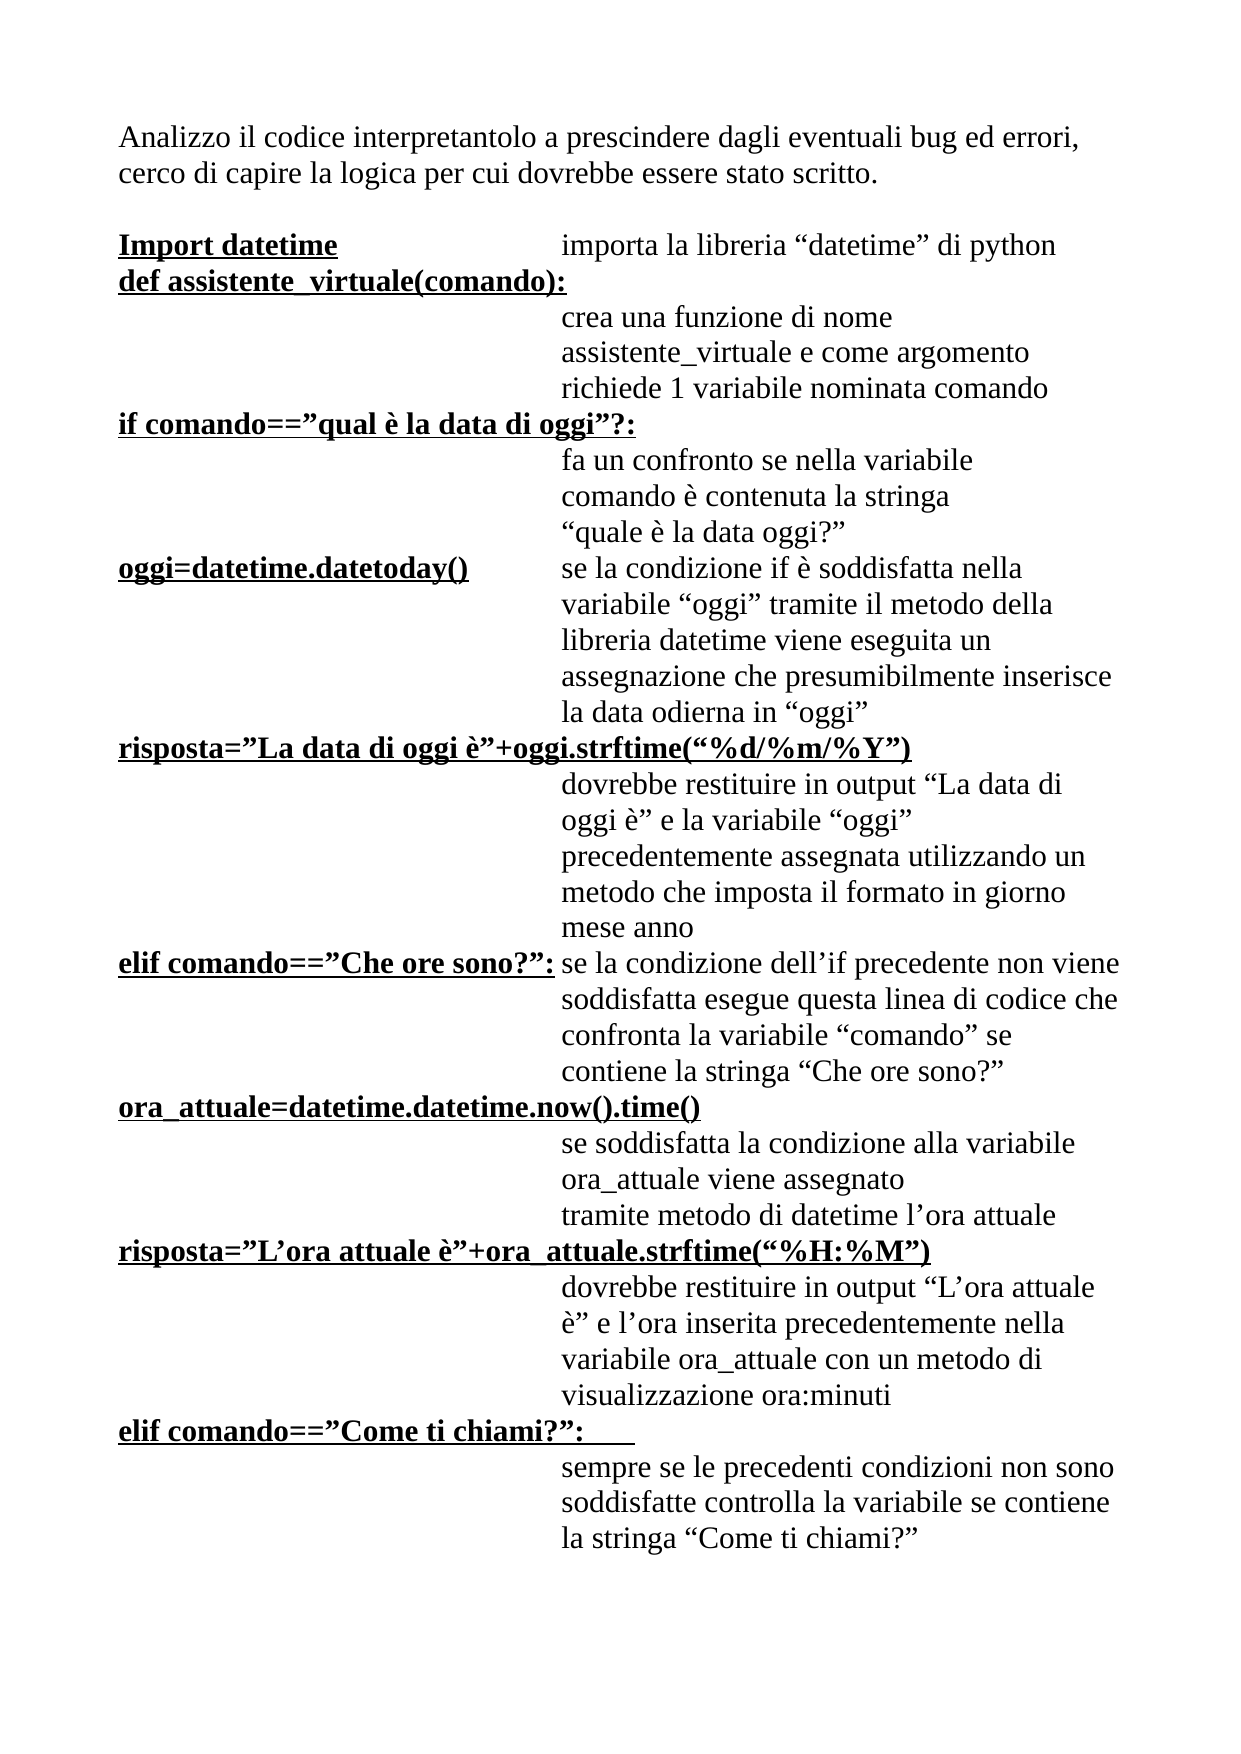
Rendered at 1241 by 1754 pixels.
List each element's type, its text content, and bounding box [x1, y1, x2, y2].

text fa un confronto se nella variabile comando è contenuta la stringa [118, 442, 1122, 513]
text dovrebbe restituire in output “La data di oggi è” e la variabile “oggi” precedentemente assegnata utilizzando un metodo che imposta il formato in giorno mese anno [118, 765, 1122, 945]
text Import datetime importa la libreria “datetime” di python [118, 226, 1122, 262]
text risposta=”L’ora attuale è”+ora_attuale.strftime(“%H:%M”) [118, 1232, 1122, 1268]
text dovrebbe restituire in output “L’ora attuale è” e l’ora inserita precedentemente nella variabile ora_attuale con un metodo di visualizzazione ora:minuti [118, 1268, 1122, 1412]
text Analizzo il codice interpretantolo a prescindere dagli eventuali bug ed errori, cerco di capire la logica per cui dovrebbe essere stato scritto. [118, 118, 1122, 190]
text if comando==”qual è la data di oggi”?: [118, 406, 1122, 442]
text ora_attuale=datetime.datetime.now().time() [118, 1088, 1122, 1124]
text richiede 1 variabile nominata comando [118, 370, 1122, 406]
text crea una funzione di nome assistente_virtuale e come argomento [118, 298, 1122, 370]
text def assistente_virtuale(comando): [118, 262, 1122, 298]
text elif comando==”Come ti chiami?”: [118, 1412, 1122, 1448]
text se soddisfatta la condizione alla variabile ora_attuale viene assegnato tramite metodo di datetime l’ora attuale [118, 1124, 1122, 1232]
text “quale è la data oggi?” [118, 513, 1122, 549]
text oggi=datetime.datetoday() se la condizione if è soddisfatta nella variabile “oggi” tramite il metodo della libreria datetime viene eseguita un assegnazione che presumibilmente inserisce la data odierna in “oggi” [118, 549, 1122, 729]
text risposta=”La data di oggi è”+oggi.strftime(“%d/%m/%Y”) [118, 729, 1122, 765]
text sempre se le precedenti condizioni non sono soddisfatte controlla la variabile se contiene la stringa “Come ti chiami?” [118, 1448, 1122, 1556]
text elif comando==”Che ore sono?”: se la condizione dell’if precedente non viene soddisfatta esegue questa linea di codice che confronta la variabile “comando” se contiene la stringa “Che ore sono?” [118, 945, 1122, 1088]
